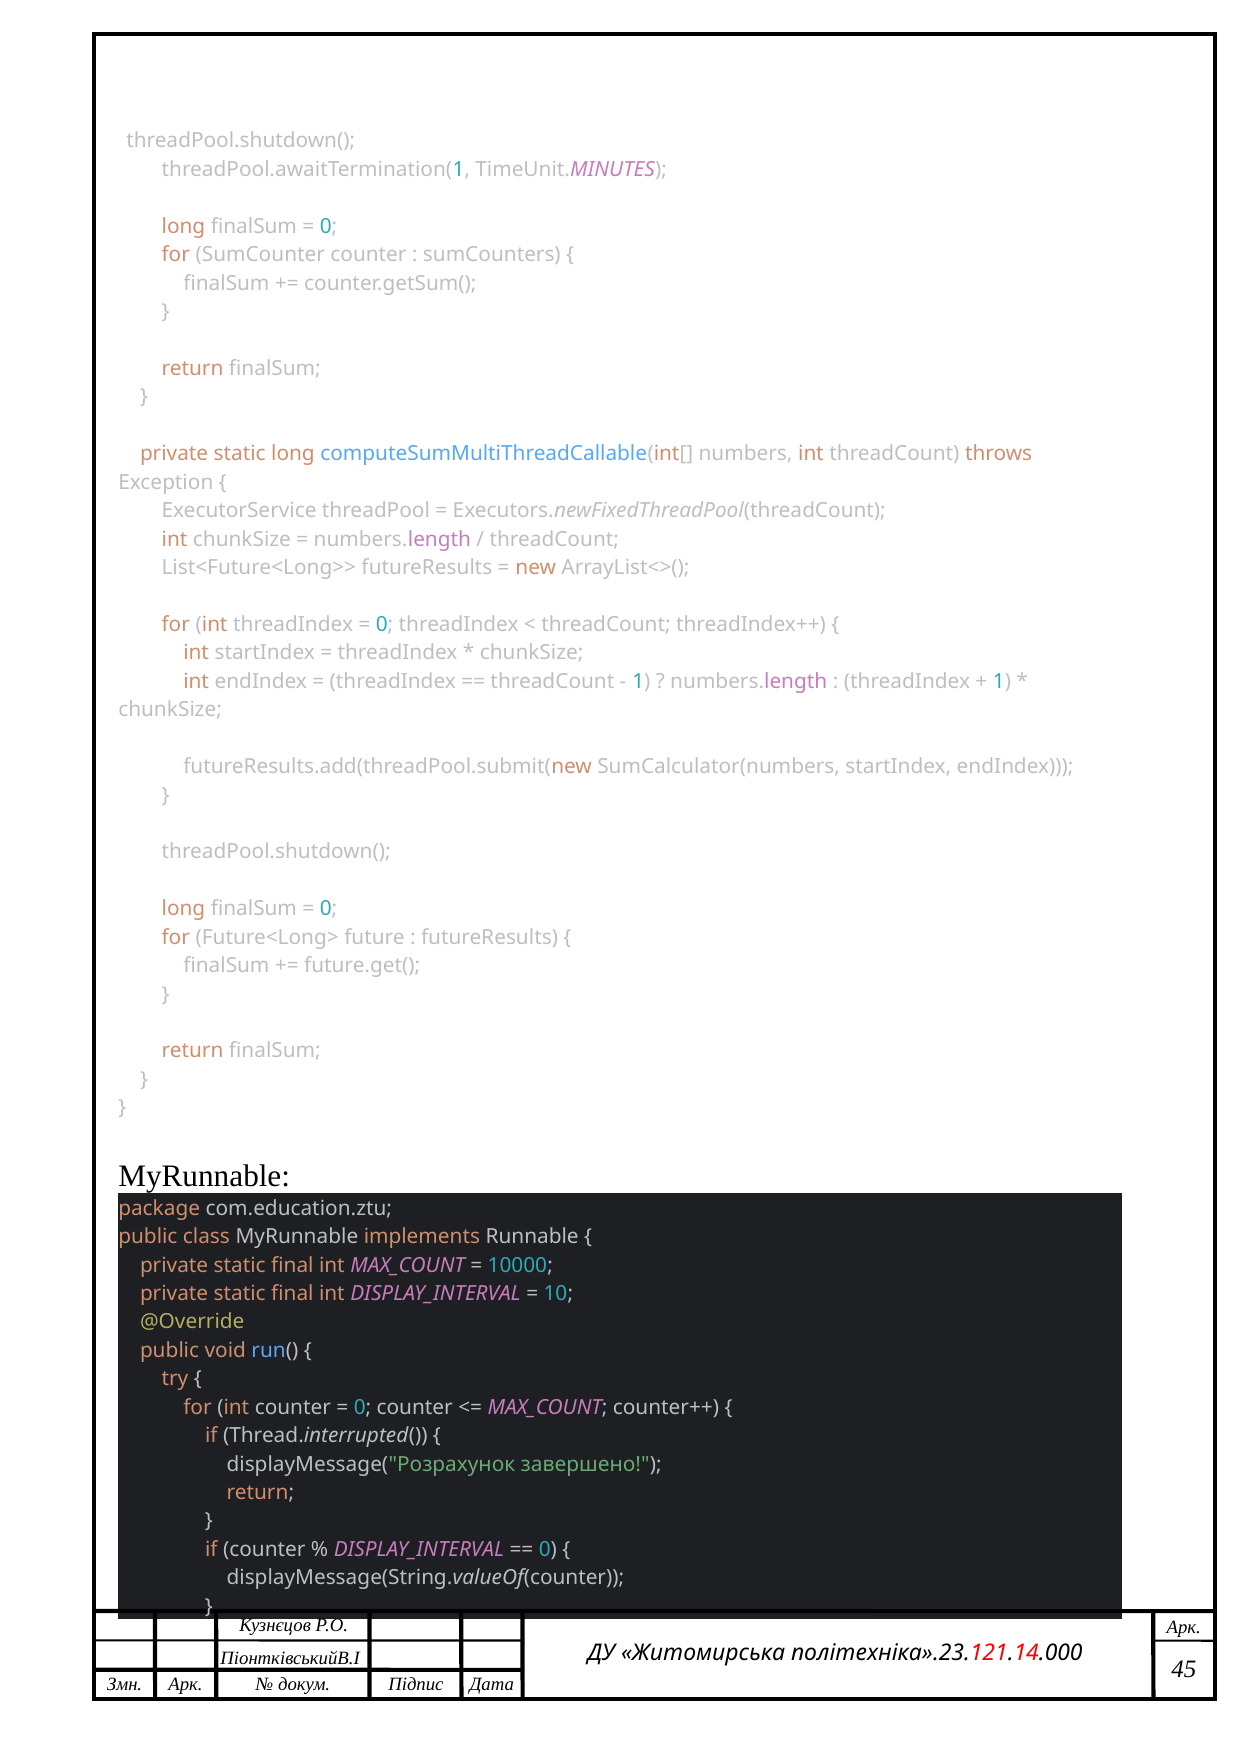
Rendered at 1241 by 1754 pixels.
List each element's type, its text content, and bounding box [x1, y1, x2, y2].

text package com.education.ztu; public class MyRunnable implements Runnable { private static final int MAX_COUNT = 10000; private static final int DISPLAY_INTERVAL = 10; @Override public void run() { try { for (int counter = 0; counter <= MAX_COUNT; counter++) { if (Thread.interrupted()) { displayMessage("Розрахунок завершено!"); return; } if (counter % DISPLAY_INTERVAL == 0) { displayMessage(String.valueOf(counter)); } [118, 1193, 1122, 1609]
text MyRunnable: [118, 1157, 1122, 1193]
text threadPool.shutdown(); threadPool.awaitTermination(1, TimeUnit.MINUTES); long finalSum = 0; for (SumCounter counter : sumCounters) { finalSum += counter.getSum(); } return finalSum; } private static long computeSumMultiThreadCallable(int[] numbers, int threadCount) throws Exception { ExecutorService threadPool = Executors.newFixedThreadPool(threadCount); int chunkSize = numbers.length / threadCount; List<Future<Long>> futureResults = new ArrayList<>(); for (int threadIndex = 0; threadIndex < threadCount; threadIndex++) { int startIndex = threadIndex * chunkSize; int endIndex = (threadIndex == threadCount - 1) ? numbers.length : (threadIndex + 1) * chunkSize; futureResults.add(threadPool.submit(new SumCalculator(numbers, startIndex, endIndex))); } threadPool.shutdown(); long finalSum = 0; for (Future<Long> future : futureResults) { finalSum += future.get(); } return finalSum; } } [118, 118, 1122, 1121]
